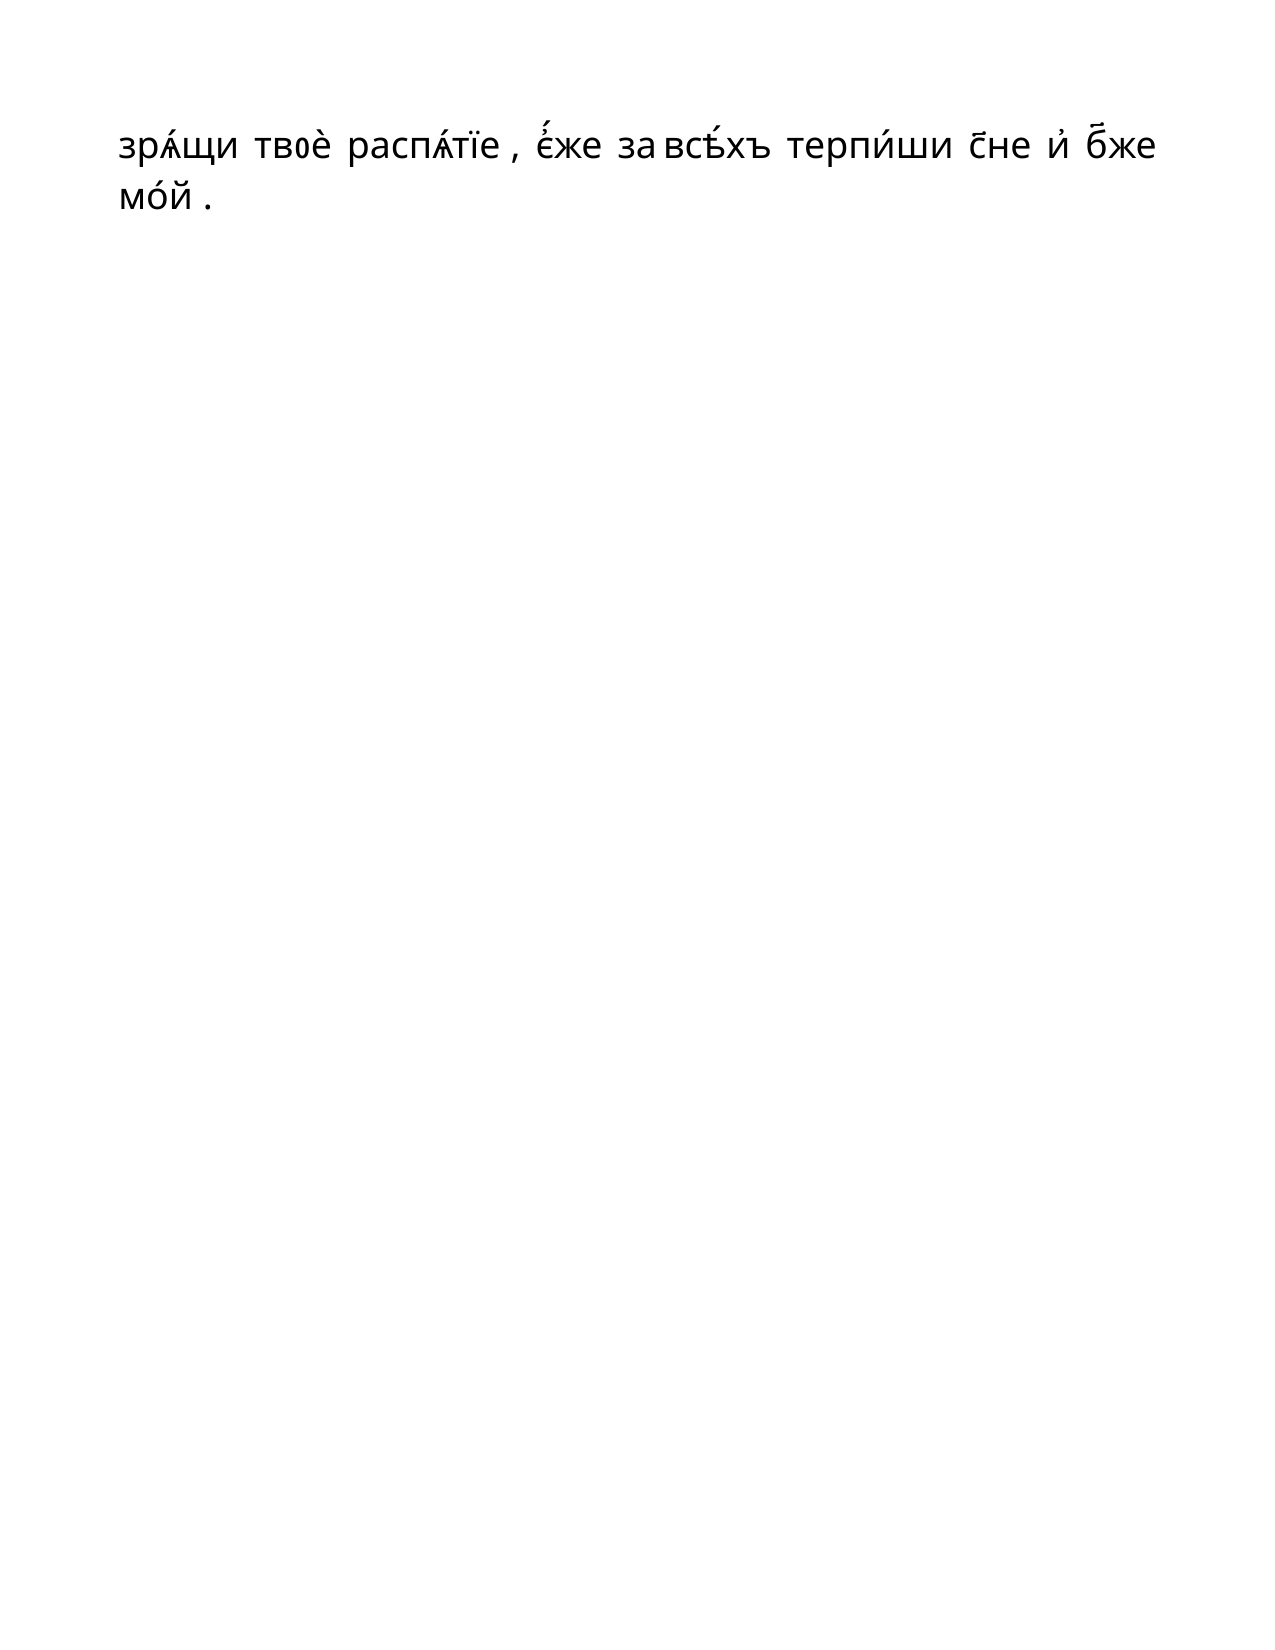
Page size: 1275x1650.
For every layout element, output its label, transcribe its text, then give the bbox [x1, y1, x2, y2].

text зрѧ́щи твᲂѐ распѧ́тїе , є҆́же за всѣ́хъ терпи́ши с҃не и҆ б҃же мо́й . [118, 118, 1157, 220]
